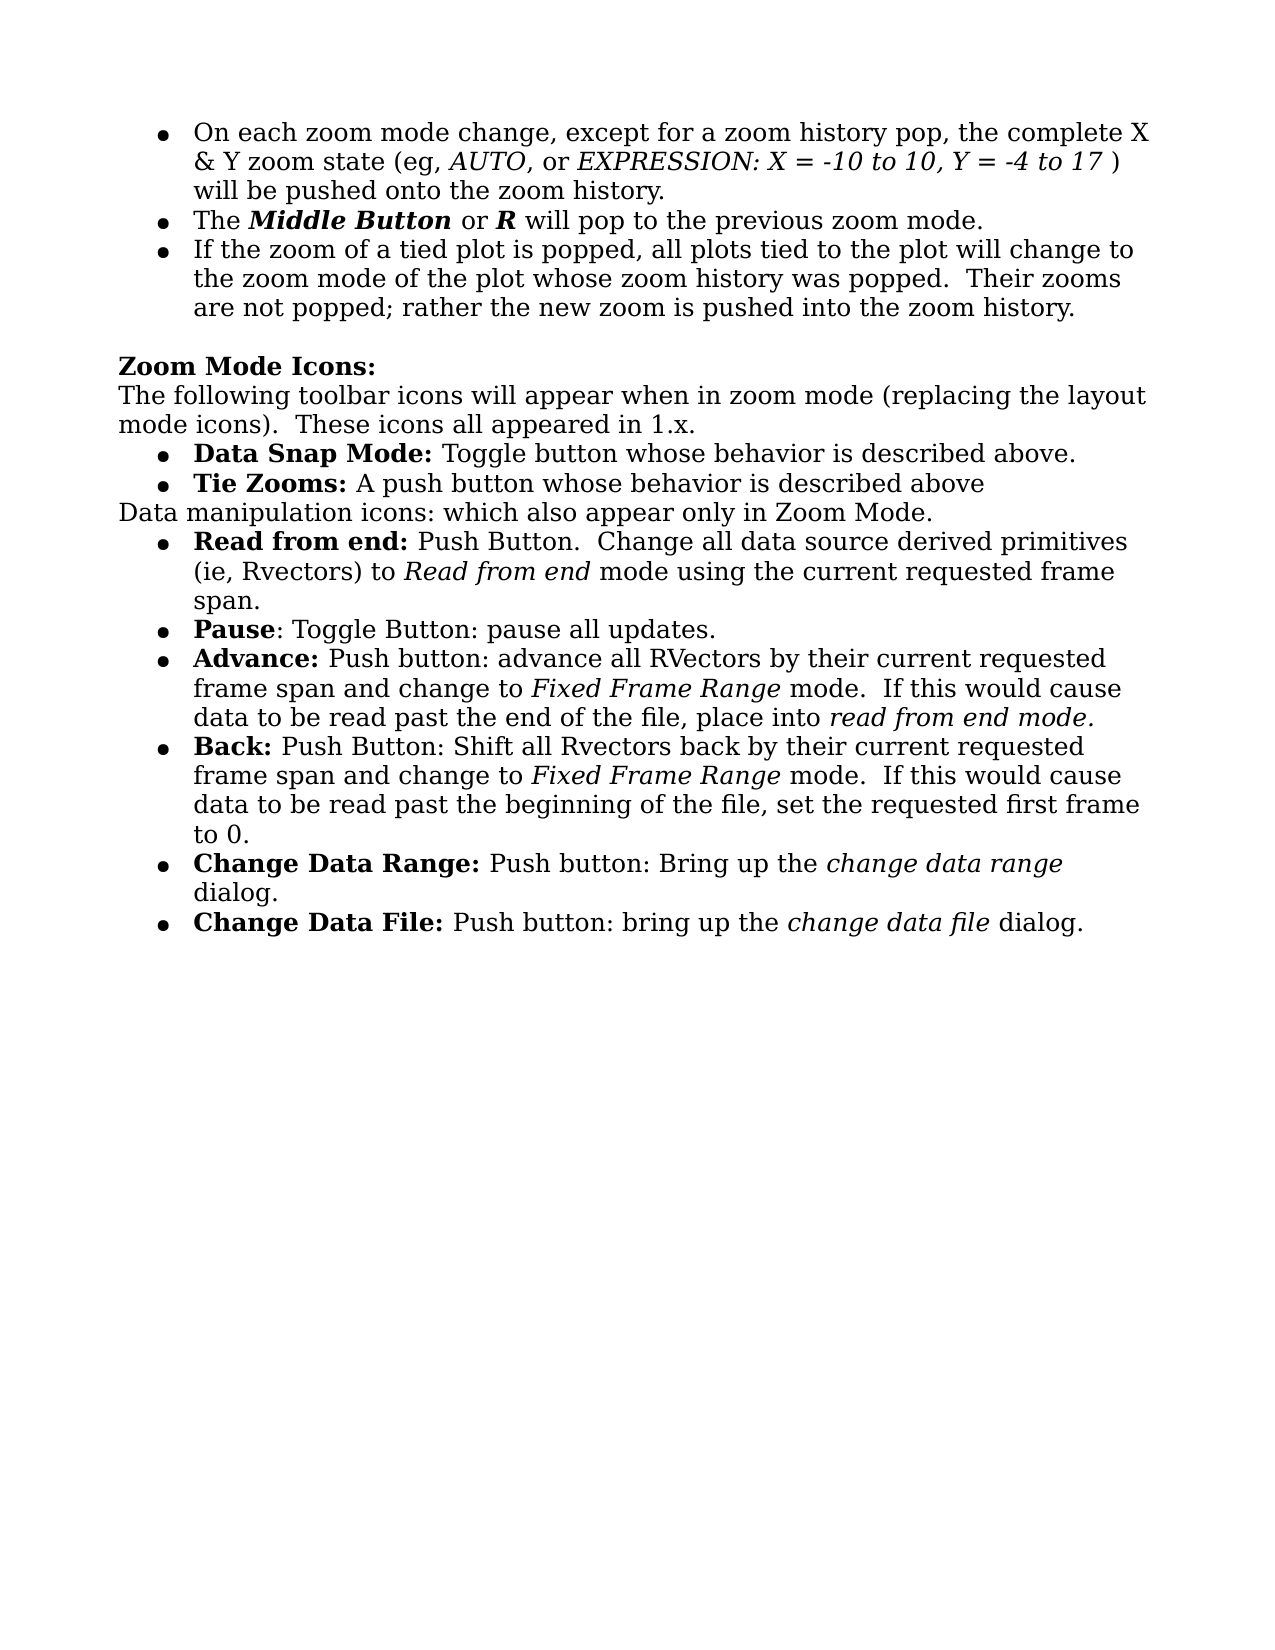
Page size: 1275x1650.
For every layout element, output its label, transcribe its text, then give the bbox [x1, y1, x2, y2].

list Read from end: Push Button. Change all data source derived primitives (ie, Rvectors) to Read from end mode using the current requested frame span. [156, 527, 1157, 615]
text The following toolbar icons will appear when in zoom mode (replacing the layout mode icons). These icons all appeared in 1.x. [118, 381, 1157, 439]
list Change Data File: Push button: bring up the change data file dialog. [156, 907, 1157, 937]
list Data Snap Mode: Toggle button whose behavior is described above. [156, 439, 1157, 469]
list If the zoom of a tied plot is popped, all plots tied to the plot will change to the zoom mode of the plot whose zoom history was popped. Their zooms are not popped; rather the new zoom is pushed into the zoom history. [156, 235, 1157, 322]
list Back: Push Button: Shift all Rvectors back by their current requested frame span and change to Fixed Frame Range mode. If this would cause data to be read past the beginning of the file, set the requested first frame to 0. [156, 732, 1157, 849]
list Pause: Toggle Button: pause all updates. [156, 615, 1157, 644]
list Advance: Push button: advance all RVectors by their current requested frame span and change to Fixed Frame Range mode. If this would cause data to be read past the end of the file, place into read from end mode. [156, 644, 1157, 732]
text Data manipulation icons: which also appear only in Zoom Mode. [118, 498, 1157, 527]
text Zoom Mode Icons: [118, 352, 1157, 381]
list On each zoom mode change, except for a zoom history pop, the complete X & Y zoom state (eg, AUTO, or EXPRESSION: X = -10 to 10, Y = -4 to 17 ) will be pushed onto the zoom history. [156, 118, 1157, 206]
list Change Data Range: Push button: Bring up the change data range dialog. [156, 849, 1157, 907]
list The Middle Button or R will pop to the previous zoom mode. [156, 206, 1157, 235]
list Tie Zooms: A push button whose behavior is described above [156, 469, 1157, 498]
